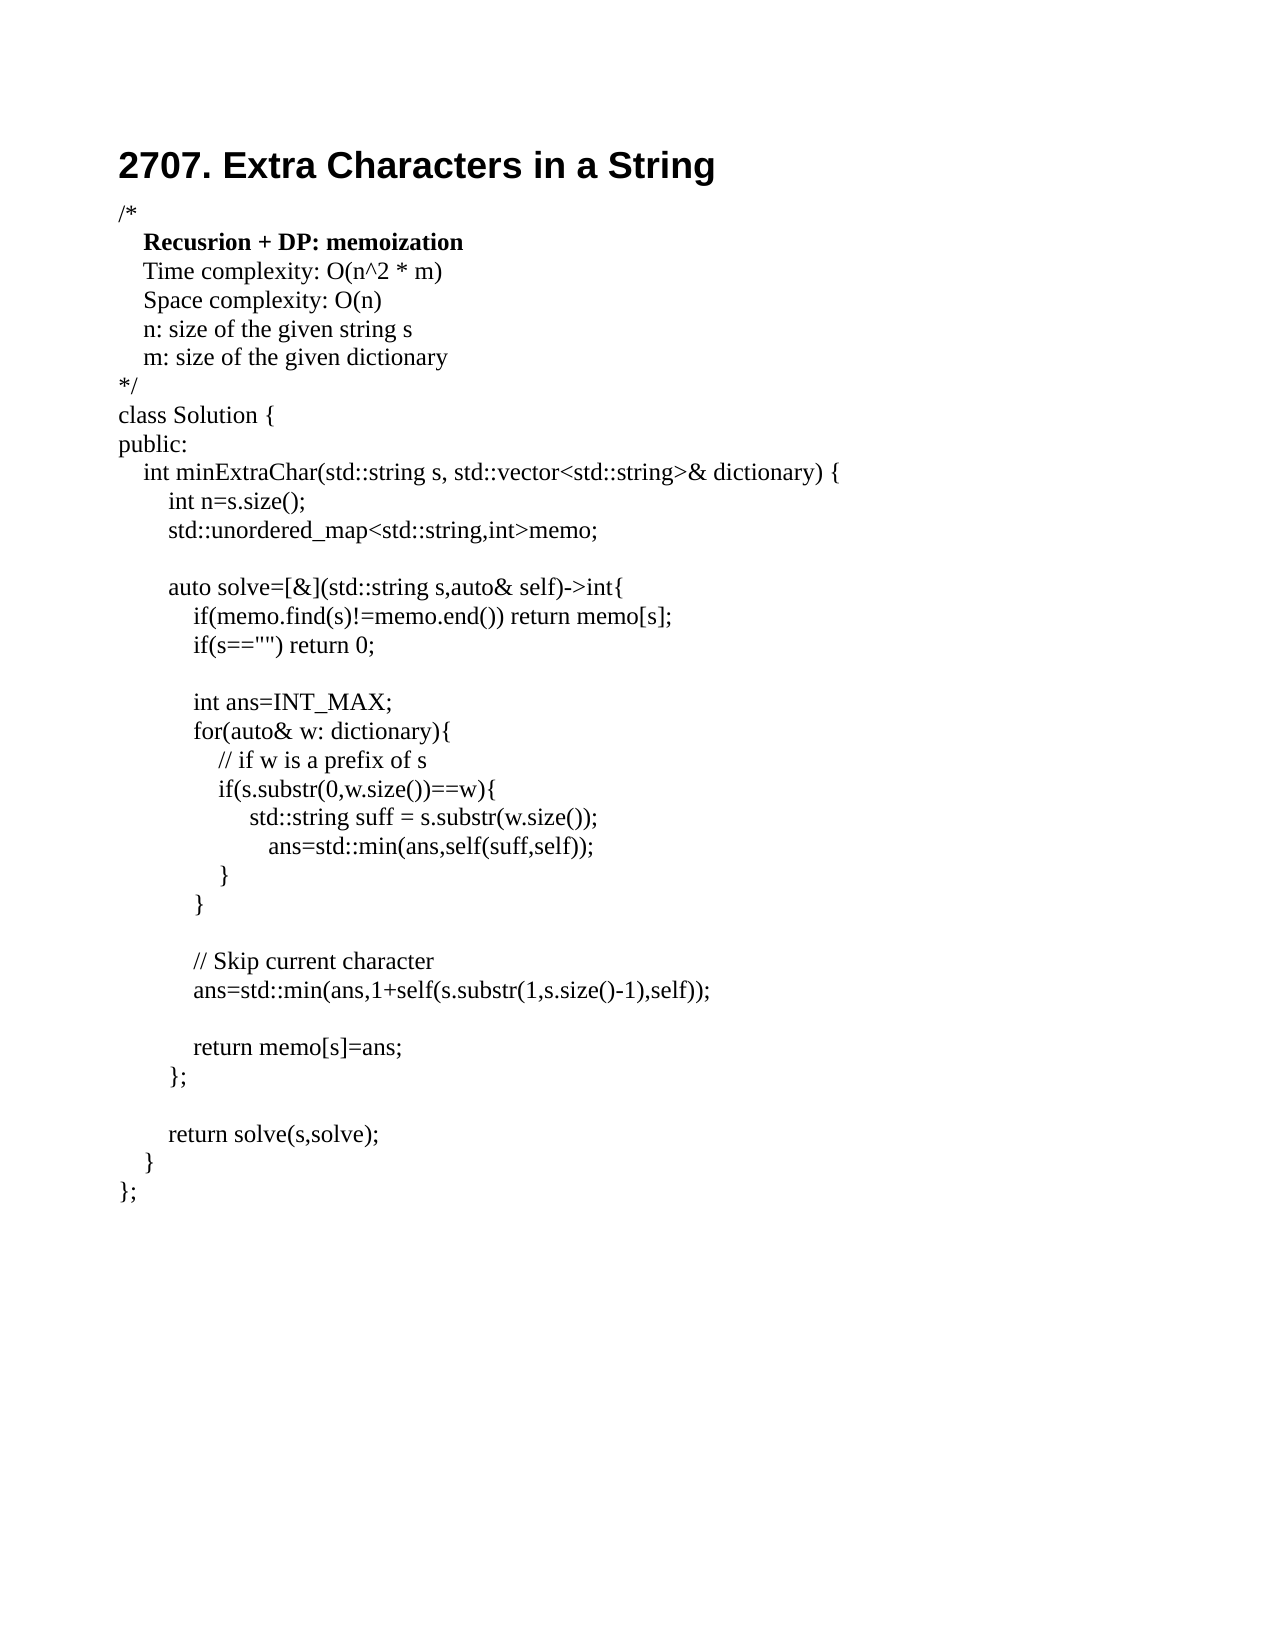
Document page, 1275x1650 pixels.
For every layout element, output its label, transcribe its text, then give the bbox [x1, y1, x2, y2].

text ans=std::min(ans,self(suff,self)); [118, 831, 1157, 860]
text /* [118, 199, 1157, 227]
text std::unordered_map<std::string,int>memo; [118, 515, 1157, 544]
text */ [118, 371, 1157, 400]
text if(s.substr(0,w.size())==w){ [118, 774, 1157, 802]
text // Skip current character [118, 946, 1157, 975]
subtitle 2707. Extra Characters in a String [118, 143, 1157, 186]
text std::string suff = s.substr(w.size()); [118, 802, 1157, 831]
text } [118, 889, 1157, 917]
text }; [118, 1176, 1157, 1205]
text return memo[s]=ans; [118, 1032, 1157, 1061]
text return solve(s,solve); [118, 1119, 1157, 1147]
text int minExtraChar(std::string s, std::vector<std::string>& dictionary) { [118, 457, 1157, 486]
text } [118, 1147, 1157, 1176]
text for(auto& w: dictionary){ [118, 716, 1157, 745]
text } [118, 860, 1157, 889]
text auto solve=[&](std::string s,auto& self)->int{ [118, 572, 1157, 601]
text ans=std::min(ans,1+self(s.substr(1,s.size()-1),self)); [118, 975, 1157, 1004]
text Time complexity: O(n^2 * m) [118, 256, 1157, 285]
text // if w is a prefix of s [118, 745, 1157, 774]
text class Solution { [118, 400, 1157, 429]
text if(memo.find(s)!=memo.end()) return memo[s]; [118, 601, 1157, 630]
text if(s=="") return 0; [118, 630, 1157, 659]
text m: size of the given dictionary [118, 342, 1157, 371]
text public: [118, 429, 1157, 457]
text int n=s.size(); [118, 486, 1157, 515]
text Space complexity: O(n) [118, 285, 1157, 314]
text }; [118, 1061, 1157, 1090]
text int ans=INT_MAX; [118, 687, 1157, 716]
text Recusrion + DP: memoization [118, 227, 1157, 256]
text n: size of the given string s [118, 314, 1157, 342]
